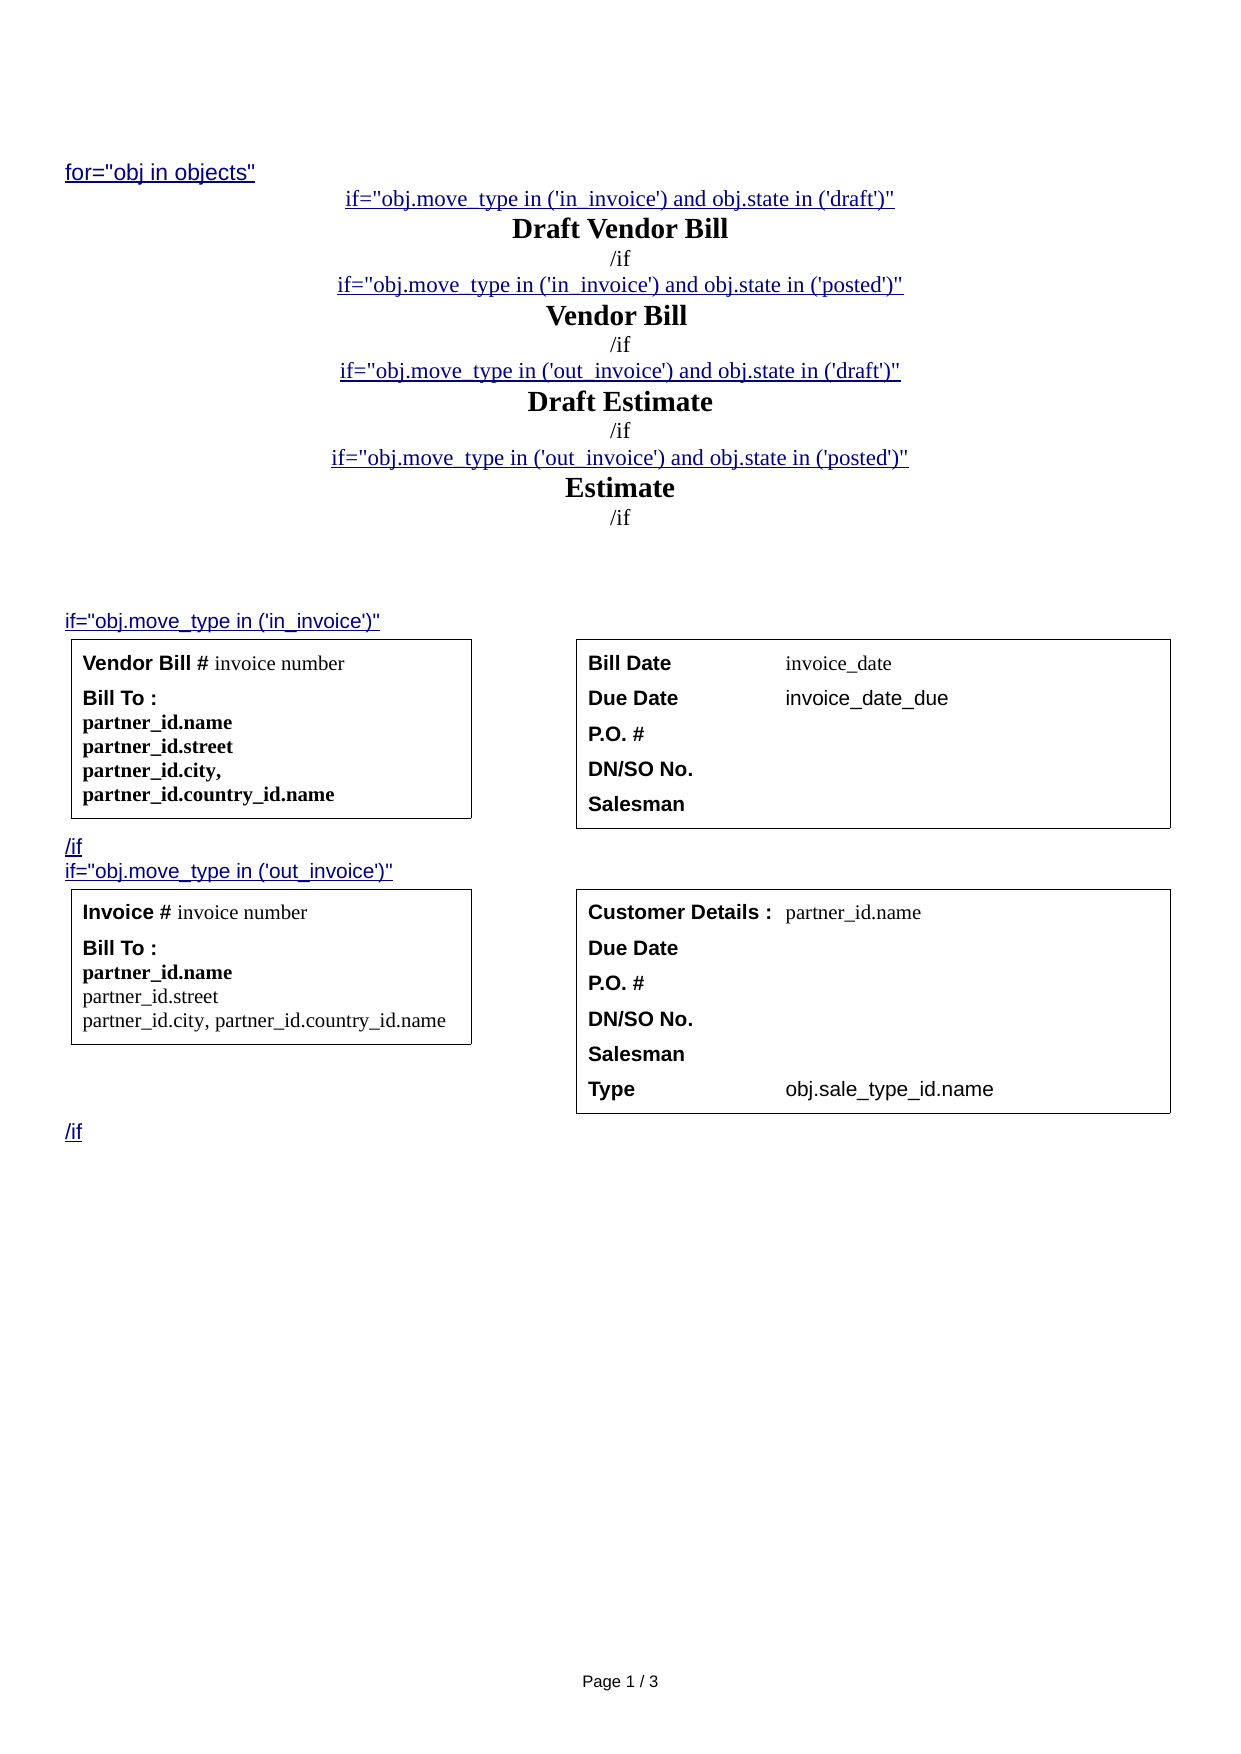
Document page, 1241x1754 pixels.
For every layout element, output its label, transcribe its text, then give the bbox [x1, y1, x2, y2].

table_header Invoice # invoice number [76, 894, 466, 930]
text /if [65, 417, 1175, 444]
table_header [72, 890, 471, 1043]
table_cell [780, 930, 1164, 965]
table_cell Salesman [582, 786, 780, 822]
table_cell [780, 716, 1164, 751]
text for="obj in objects" [65, 159, 1175, 185]
table_cell obj.sale_type_id.name [780, 1072, 1164, 1107]
text if="obj.move_type in ('out_invoice')" [65, 859, 1175, 883]
table_cell Due Date [582, 680, 780, 716]
table_cell Due Date [582, 930, 780, 965]
table_cell P.O. # [582, 965, 780, 1001]
table_cell P.O. # [582, 716, 780, 751]
table_cell invoice_date_due [780, 680, 1164, 716]
table_header Customer Details : [582, 894, 780, 930]
table_cell Salesman [582, 1036, 780, 1072]
text /if [65, 504, 1175, 530]
table_header Bill Date [582, 645, 780, 680]
text Draft Estimate [65, 384, 1175, 417]
table_header [571, 883, 1176, 1119]
table_cell Bill To : partner_id.name partner_id.street partner_id.city, partner_id.country_id.name [76, 680, 466, 812]
text Draft Vendor Bill [65, 211, 1175, 245]
table_header [477, 633, 571, 834]
table_header [477, 883, 571, 1119]
text /if [65, 1119, 1175, 1144]
table_header [577, 640, 1170, 828]
table_header partner_id.name [780, 894, 1164, 930]
text Vendor Bill [65, 298, 1175, 331]
table_header invoice_date [780, 645, 1164, 680]
text Estimate [65, 470, 1175, 504]
table_cell [780, 1036, 1164, 1072]
text /if [65, 331, 1175, 358]
table_cell DN/SO No. [582, 1001, 780, 1036]
text if="obj.move_type in ('in_invoice') and obj.state in ('posted')" [65, 271, 1175, 298]
text if="obj.move_type in ('out_invoice') and obj.state in ('posted')" [65, 444, 1175, 470]
table_header [72, 640, 471, 818]
text /if [65, 834, 1175, 859]
table_cell [780, 965, 1164, 1001]
table_cell Bill To : partner_id.name partner_id.street partner_id.city, partner_id.country_id.name [76, 930, 466, 1038]
text if="obj.move_type in ('out_invoice') and obj.state in ('draft')" [65, 358, 1175, 384]
table_header [571, 633, 1176, 834]
table_cell [780, 786, 1164, 822]
table_cell [780, 1001, 1164, 1036]
table_header Vendor Bill # invoice number [76, 645, 466, 680]
table_header [65, 883, 477, 1119]
table_cell [780, 751, 1164, 786]
table_cell DN/SO No. [582, 751, 780, 786]
table_header [577, 890, 1170, 1113]
table_cell Type [582, 1072, 780, 1107]
text /if [65, 245, 1175, 271]
text if="obj.move_type in ('in_invoice')" [65, 609, 1175, 633]
text if="obj.move_type in ('in_invoice') and obj.state in ('draft')" [65, 185, 1175, 211]
table_header [65, 633, 477, 834]
